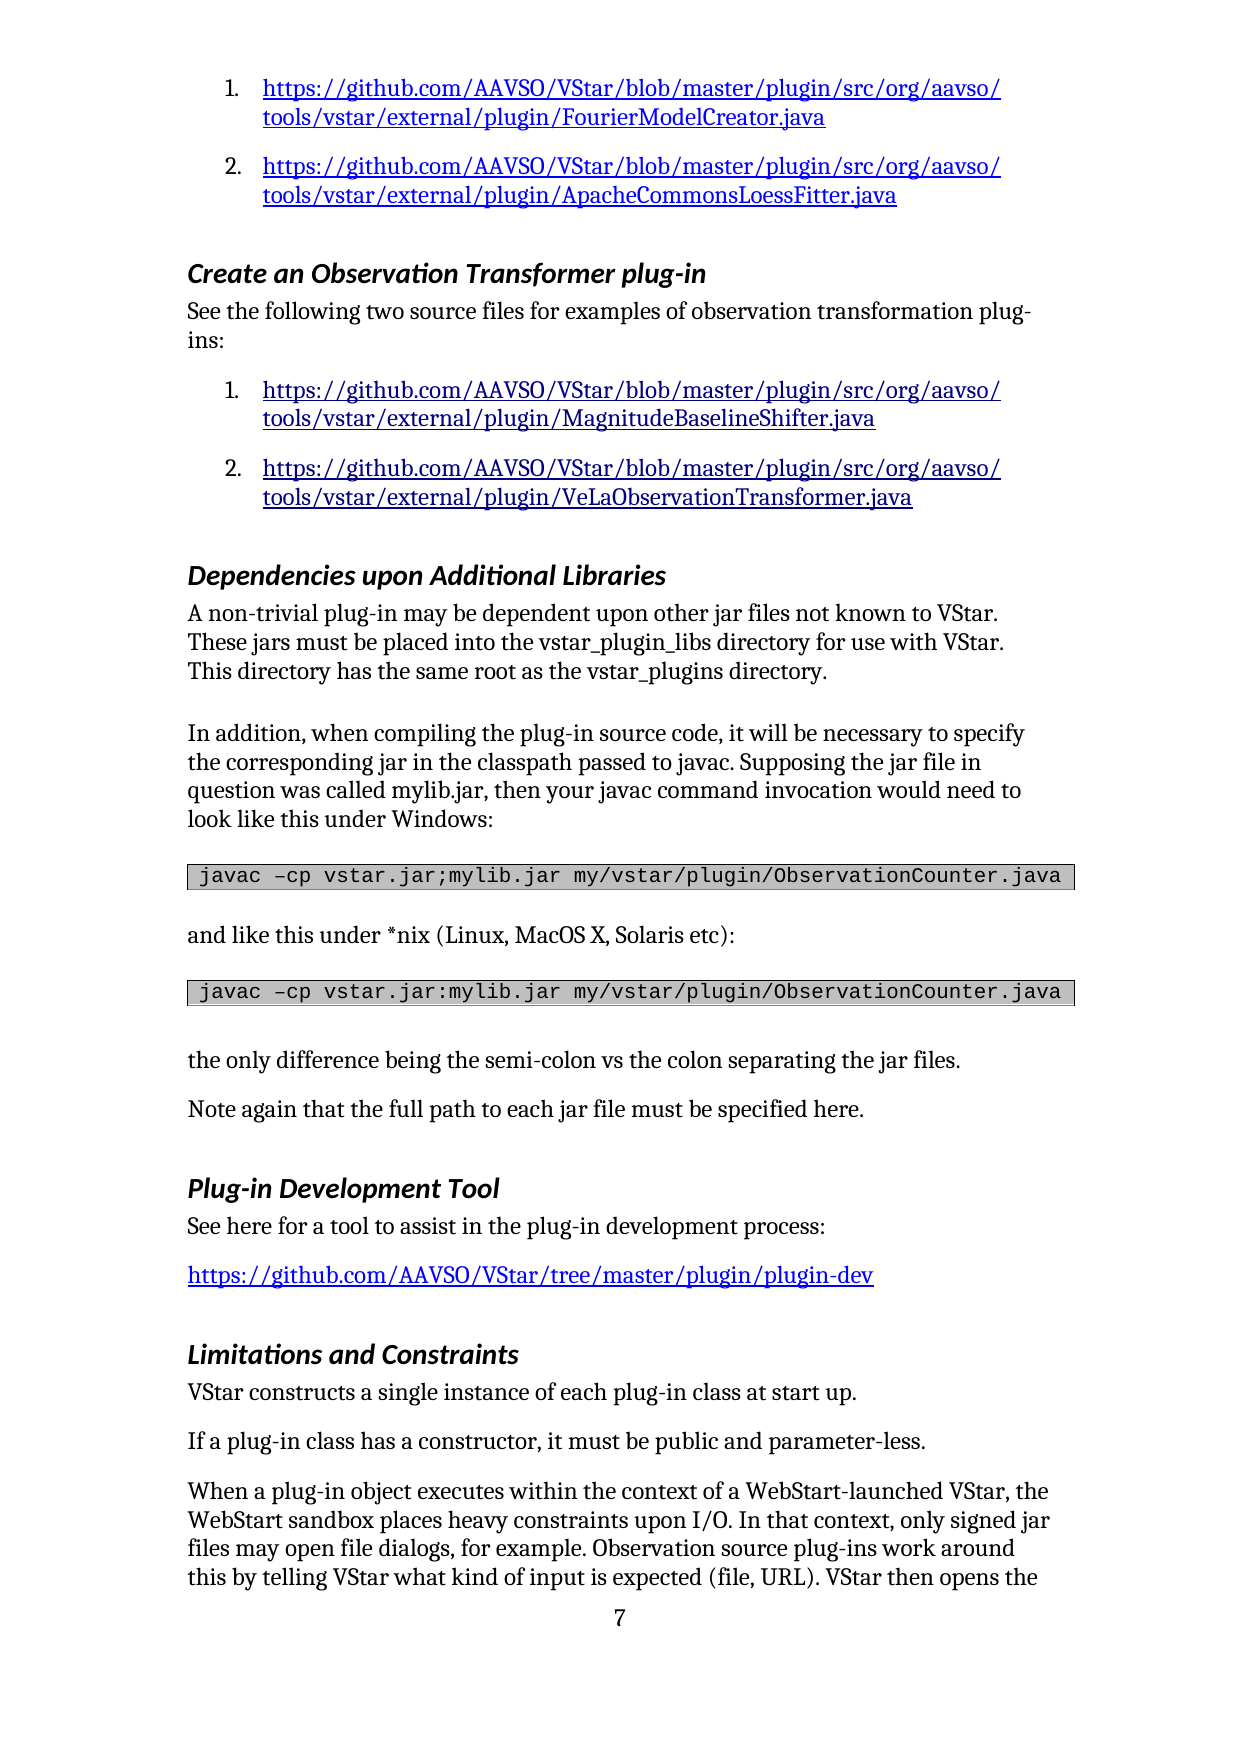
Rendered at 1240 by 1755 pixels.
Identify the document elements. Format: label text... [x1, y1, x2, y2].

text If a plug-in class has a constructor, it must be public and parameter-less. [187, 1427, 1052, 1456]
text VStar constructs a single instance of each plug-in class at start up. [187, 1378, 1052, 1406]
text A non-trivial plug-in may be dependent upon other jar files not known to VStar. These jars must be placed into the vstar_plugin_libs directory for use with VStar. This directory has the same root as the vstar_plugins directory. [187, 599, 1052, 685]
list https://github.com/AAVSO/VStar/blob/master/plugin/src/org/aavso/tools/vstar/external/plugin/MagnitudeBaselineShifter.java [225, 376, 1052, 433]
text In addition, when compiling the plug-in source code, it will be necessary to specify the corresponding jar in the classpath passed to javac. Supposing the jar file in question was called mylib.jar, then your javac command invocation would need to look like this under Windows: [187, 719, 1052, 834]
subtitle Plug-in Development Tool [187, 1170, 1052, 1205]
subtitle Limitations and Constraints [187, 1336, 1052, 1371]
text and like this under *nix (Linux, MacOS X, Solaris etc): [187, 921, 1052, 949]
subtitle Dependencies upon Additional Libraries [187, 557, 1052, 593]
subtitle Create an Observation Transformer plug-in [187, 255, 1052, 291]
list https://github.com/AAVSO/VStar/blob/master/plugin/src/org/aavso/tools/vstar/external/plugin/FourierModelCreator.java [225, 74, 1052, 131]
text https://github.com/AAVSO/VStar/tree/master/plugin/plugin-dev [187, 1261, 1052, 1290]
list https://github.com/AAVSO/VStar/blob/master/plugin/src/org/aavso/tools/vstar/external/plugin/ApacheCommonsLoessFitter.java [225, 152, 1052, 209]
list https://github.com/AAVSO/VStar/blob/master/plugin/src/org/aavso/tools/vstar/external/plugin/VeLaObservationTransformer.java [225, 454, 1052, 511]
text the only difference being the semi-colon vs the colon separating the jar files. [187, 1046, 1052, 1074]
text Note again that the full path to each jar file must be specified here. [187, 1095, 1052, 1124]
text See the following two source files for examples of observation transformation plug-ins: [187, 297, 1052, 355]
table_header javac –cp vstar.jar:mylib.jar my/vstar/plugin/ObservationCounter.java [188, 981, 1074, 1004]
table_header javac –cp vstar.jar;mylib.jar my/vstar/plugin/ObservationCounter.java [188, 865, 1074, 889]
text See here for a tool to assist in the plug-in development process: [187, 1212, 1052, 1240]
text When a plug-in object executes within the context of a WebStart-launched VStar, the WebStart sandbox places heavy constraints upon I/O. In that context, only signed jar files may open file dialogs, for example. Observation source plug-ins work around this by telling VStar what kind of input is expected (file, URL). VStar then opens the [187, 1477, 1052, 1592]
